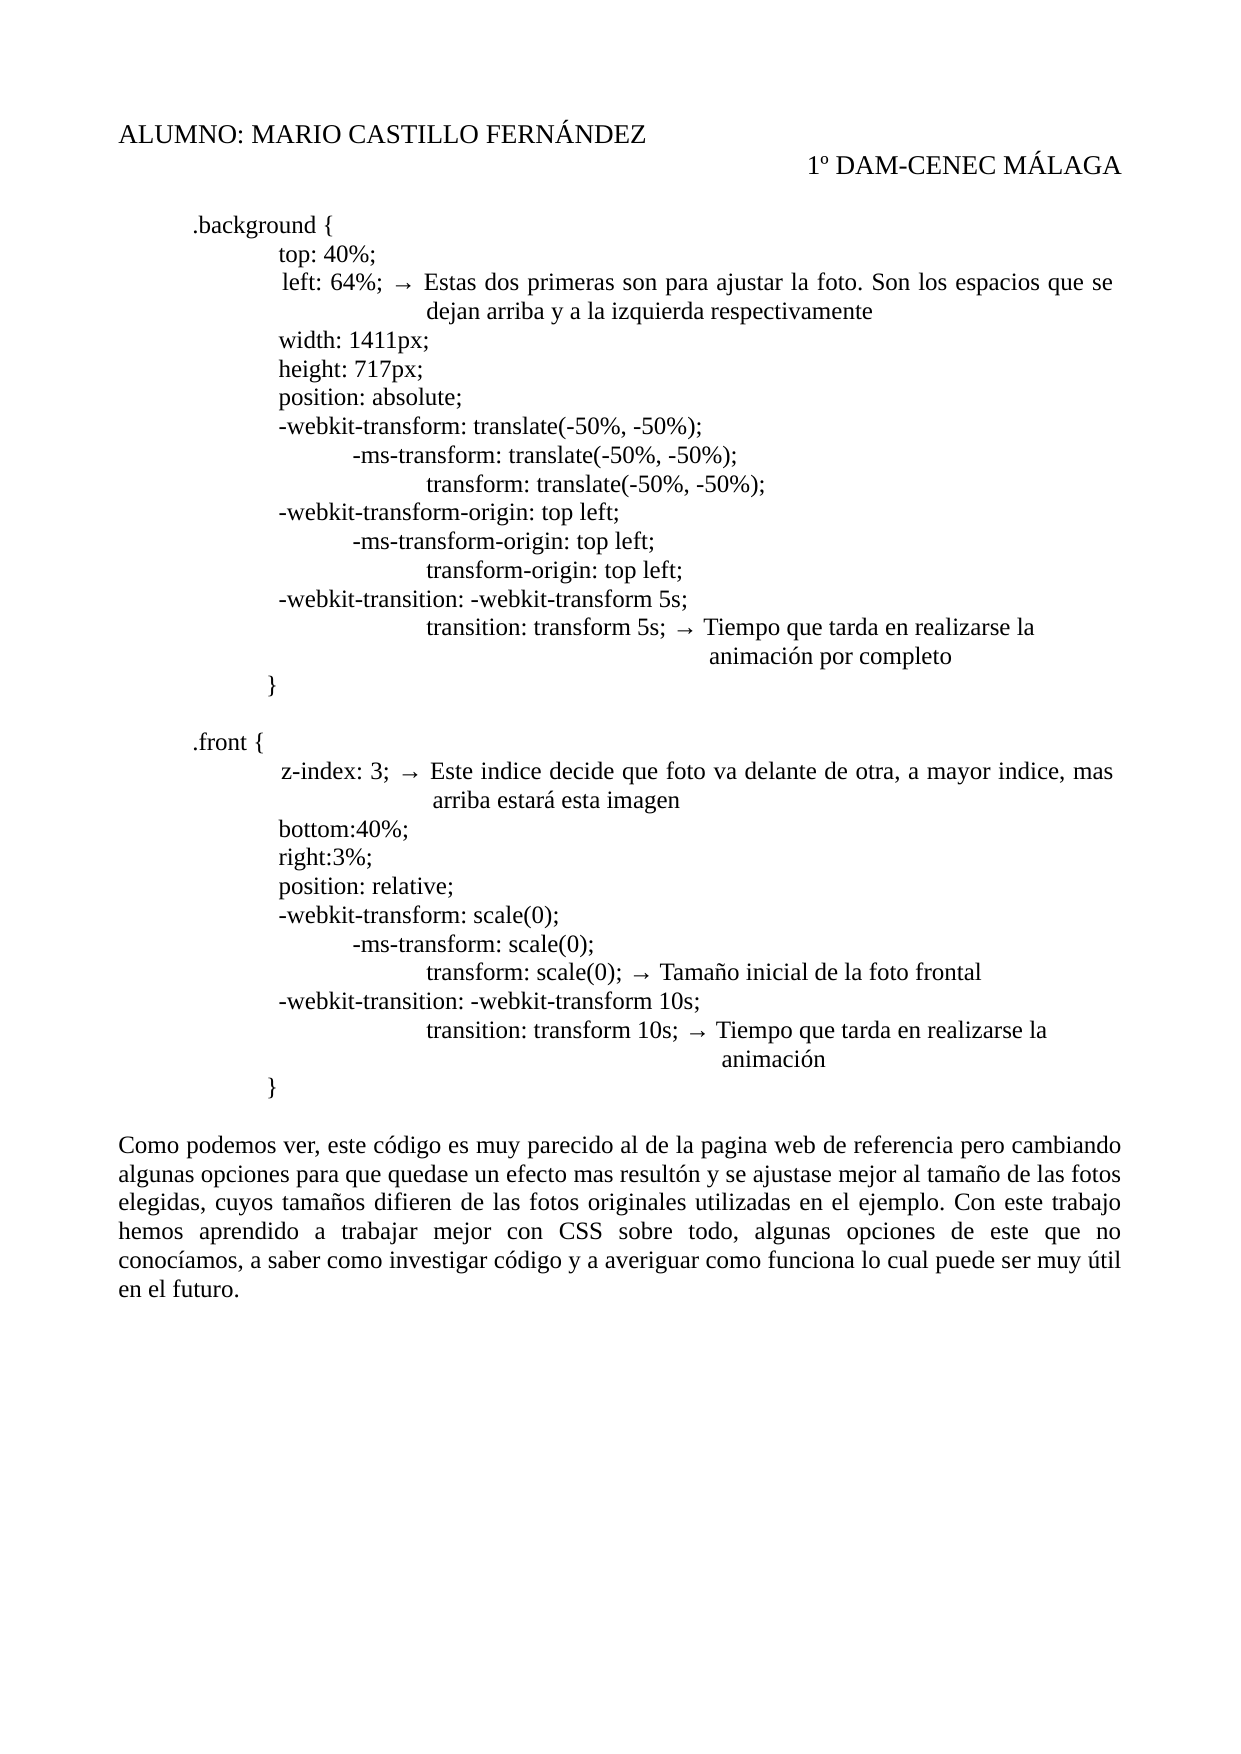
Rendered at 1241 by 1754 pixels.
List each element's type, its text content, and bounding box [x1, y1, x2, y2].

text bottom:40%; [118, 814, 1122, 842]
text -ms-transform: scale(0); [118, 929, 1122, 957]
text -webkit-transition: -webkit-transform 10s; [118, 986, 1122, 1015]
text transform: translate(-50%, -50%); [118, 469, 1122, 497]
text -ms-transform-origin: top left; [118, 526, 1122, 555]
text .front { [118, 727, 1122, 756]
text transition: transform 10s; → Tiempo que tarda en realizarse la animación [118, 1015, 1122, 1072]
text height: 717px; [118, 354, 1122, 382]
text -webkit-transform: scale(0); [118, 900, 1122, 929]
text .background { [118, 210, 1122, 239]
text -webkit-transition: -webkit-transform 5s; [118, 584, 1122, 612]
text transform: scale(0); → Tamaño inicial de la foto frontal [118, 957, 1122, 986]
text } [118, 670, 1122, 699]
text Como podemos ver, este código es muy parecido al de la pagina web de referencia pero cambiando algunas opciones para que quedase un efecto mas resultón y se ajustase mejor al tamaño de las fotos elegidas, cuyos tamaños difieren de las fotos originales utilizadas en el ejemplo. Con este trabajo hemos aprendido a trabajar mejor con CSS sobre todo, algunas opciones de este que no conocíamos, a saber como investigar código y a averiguar como funciona lo cual puede ser muy útil en el futuro. [118, 1130, 1122, 1302]
text -ms-transform: translate(-50%, -50%); [118, 440, 1122, 469]
text -webkit-transform: translate(-50%, -50%); [118, 411, 1122, 440]
text width: 1411px; [118, 325, 1122, 354]
text left: 64%; → Estas dos primeras son para ajustar la foto. Son los espacios que se dejan arriba y a la izquierda respectivamente [118, 267, 1122, 325]
text z-index: 3; → Este indice decide que foto va delante de otra, a mayor indice, mas arriba estará esta imagen [118, 756, 1122, 814]
text } [118, 1072, 1122, 1101]
text top: 40%; [118, 239, 1122, 267]
text -webkit-transform-origin: top left; [118, 497, 1122, 526]
text right:3%; [118, 842, 1122, 871]
text transform-origin: top left; [118, 555, 1122, 584]
text position: absolute; [118, 382, 1122, 411]
text transition: transform 5s; → Tiempo que tarda en realizarse la animación por completo [118, 612, 1122, 670]
text position: relative; [118, 871, 1122, 900]
